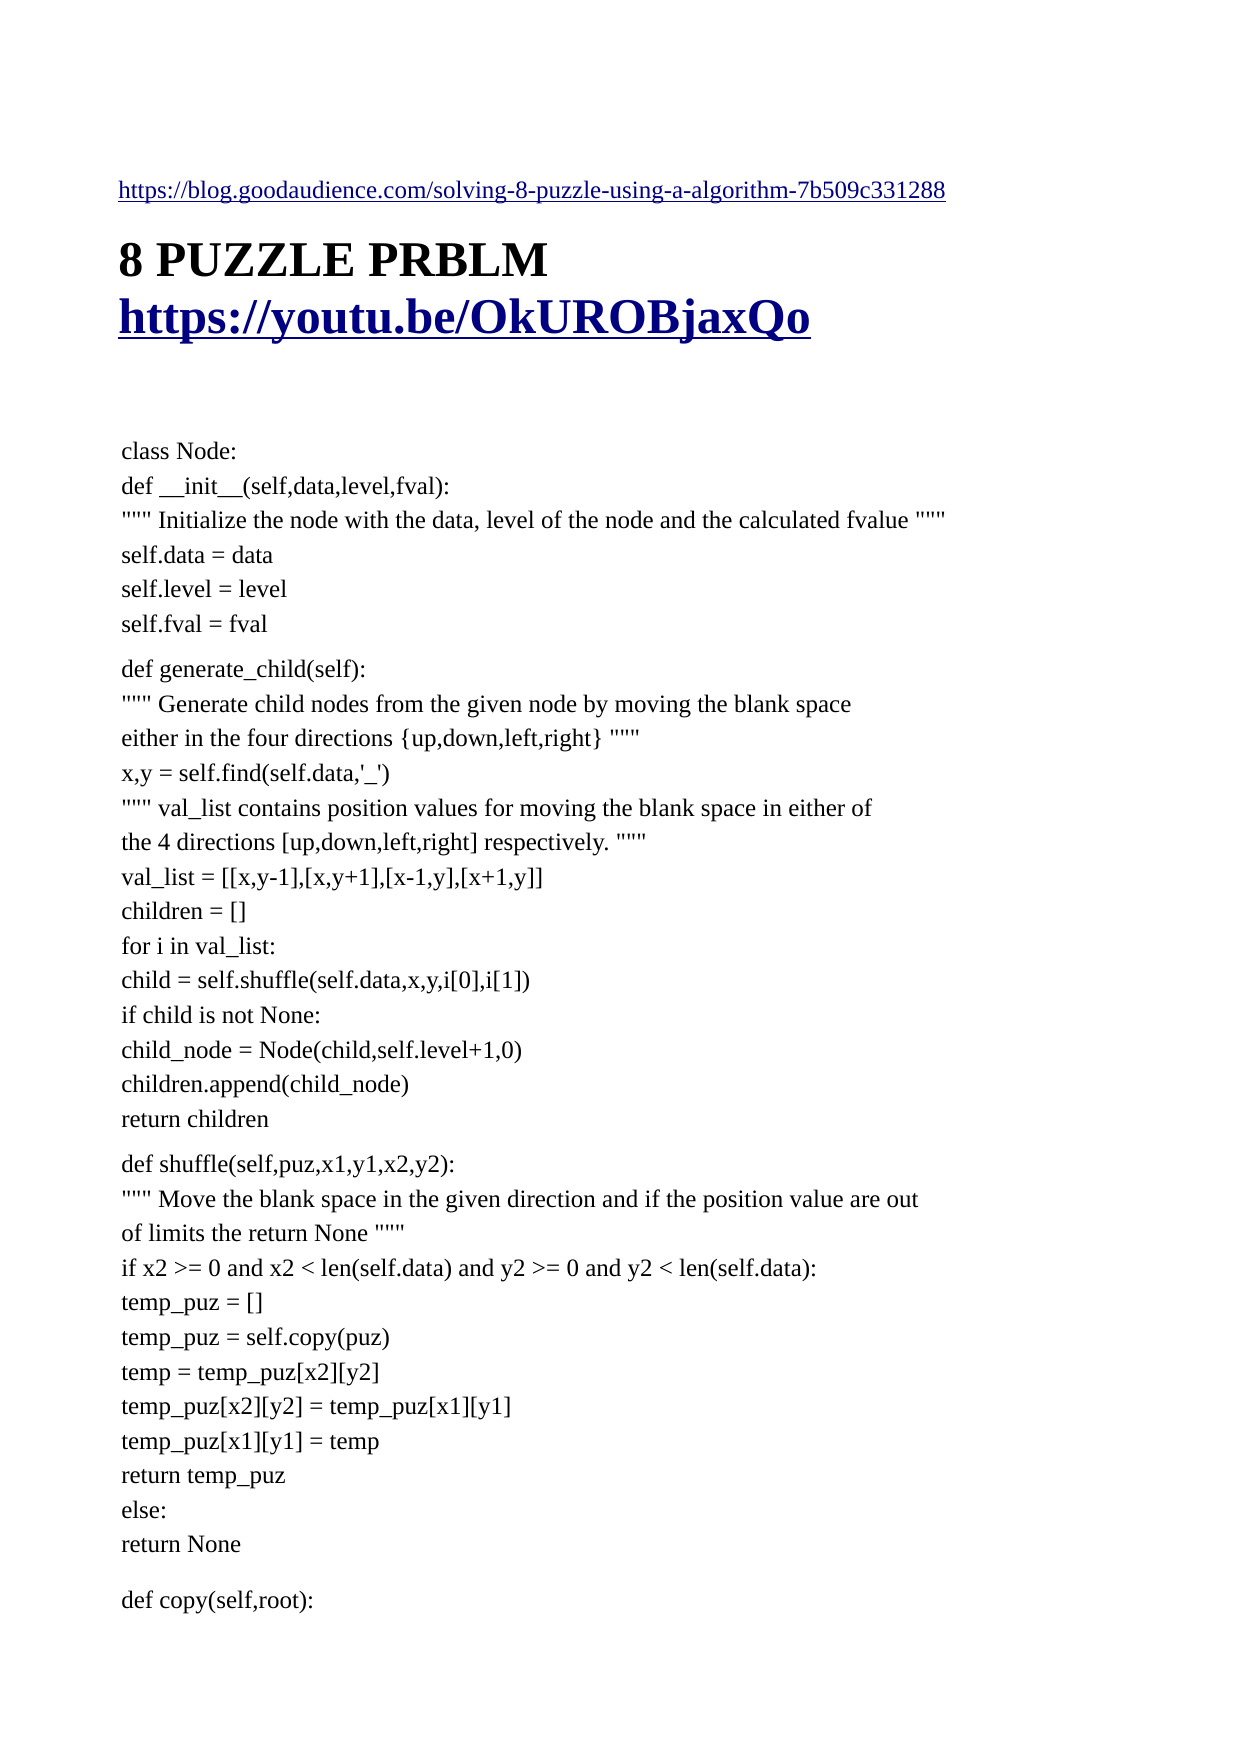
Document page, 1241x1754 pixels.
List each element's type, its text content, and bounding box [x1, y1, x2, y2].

table_header either in the four directions {up,down,left,right} """ [118, 721, 654, 755]
table_header self.data = data [118, 537, 286, 572]
table_header """ Generate child nodes from the given node by moving the blank space [118, 686, 865, 721]
table_header if x2 >= 0 and x2 < len(self.data) and y2 >= 0 and y2 < len(self.data): [118, 1250, 833, 1284]
table_header temp_puz[x2][y2] = temp_puz[x1][y1] [118, 1388, 527, 1423]
table_header else: [118, 1492, 180, 1527]
table_header temp_puz = self.copy(puz) [118, 1319, 403, 1354]
table_header child_node = Node(child,self.level+1,0) [118, 1032, 536, 1066]
table_header self.fval = fval [118, 606, 281, 641]
table_header temp = temp_puz[x2][y2] [118, 1354, 394, 1388]
table_header """ Move the blank space in the given direction and if the position value are out [118, 1181, 933, 1215]
table_header def shuffle(self,puz,x1,y1,x2,y2): [118, 1146, 469, 1181]
table_header def generate_child(self): [118, 651, 381, 686]
table_header class Node: [118, 433, 250, 468]
subtitle 8 PUZZLE PRBLM https://youtu.be/OkUROBjaxQo [118, 229, 1122, 344]
table_header for i in val_list: [118, 928, 291, 963]
table_header children = [] [118, 894, 259, 928]
table_header def __init__(self,data,level,fval): [118, 468, 465, 502]
table_header """ val_list contains position values for moving the blank space in either of [118, 790, 887, 824]
table_header children.append(child_node) [118, 1066, 423, 1101]
table_header of limits the return None """ [118, 1215, 418, 1250]
table_header def copy(self,root): [118, 1583, 328, 1617]
table_header [118, 1561, 134, 1572]
table_header if child is not None: [118, 997, 335, 1032]
table_header """ Initialize the node with the data, level of the node and the calculated fvalue """ [118, 503, 960, 537]
table_header temp_puz[x1][y1] = temp [118, 1423, 394, 1457]
table_header return temp_puz [118, 1458, 298, 1492]
table_header val_list = [[x,y-1],[x,y+1],[x-1,y],[x+1,y]] [118, 859, 559, 893]
table_header child = self.shuffle(self.data,x,y,i[0],i[1]) [118, 963, 548, 997]
table_header the 4 directions [up,down,left,right] respectively. """ [118, 824, 660, 859]
table_header [118, 641, 134, 651]
text https://blog.goodaudience.com/solving-8-puzzle-using-a-algorithm-7b509c331288 [118, 176, 1122, 204]
table_header x,y = self.find(self.data,'_') [118, 755, 403, 790]
table_header [118, 1572, 134, 1582]
table_header temp_puz = [] [118, 1285, 276, 1319]
table_header self.level = level [118, 572, 300, 606]
table_header return children [118, 1101, 282, 1136]
table_header [118, 1136, 134, 1146]
table_header return None [118, 1527, 254, 1561]
